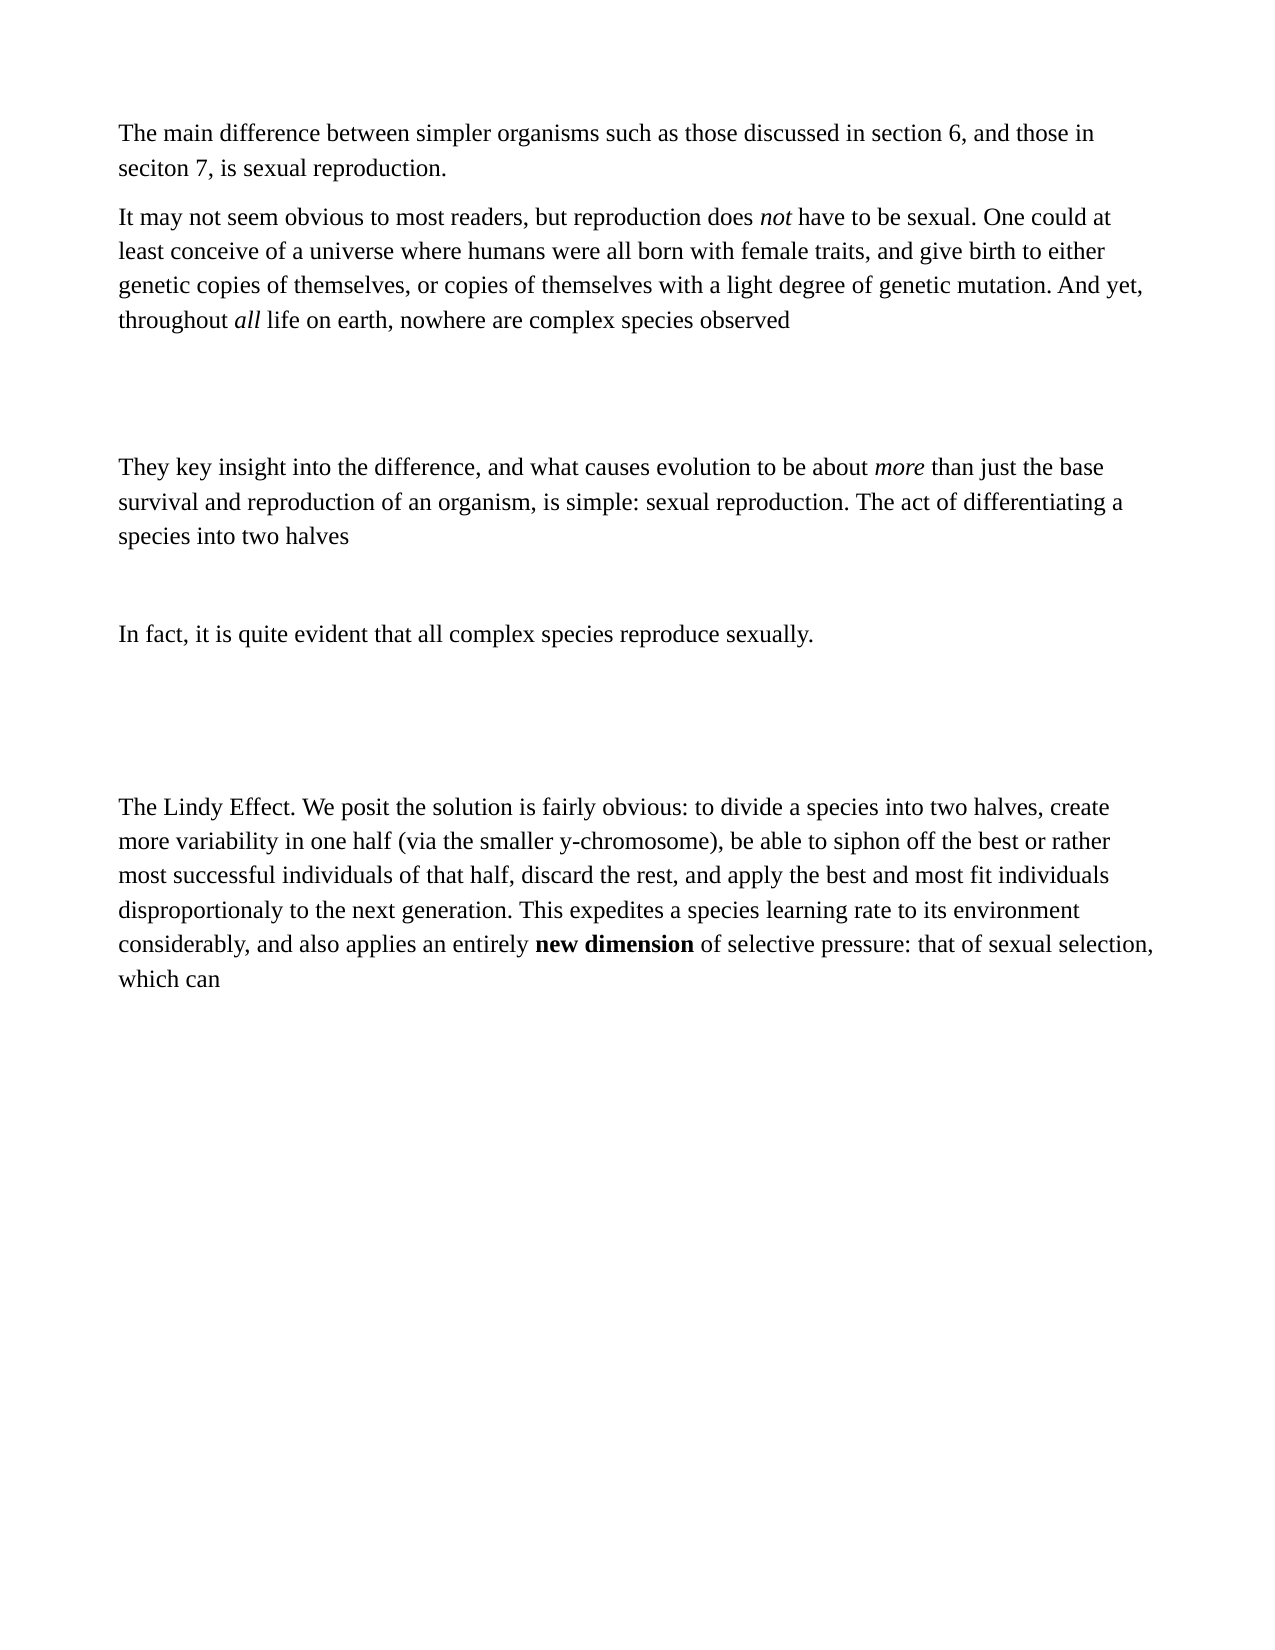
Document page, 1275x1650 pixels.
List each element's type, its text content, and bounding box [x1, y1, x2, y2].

text The Lindy Effect. We posit the solution is fairly obvious: to divide a species into two halves, create more variability in one half (via the smaller y-chromosome), be able to siphon off the best or rather most successful individuals of that half, discard the rest, and apply the best and most fit individuals disproportionaly to the next generation. This expedites a species learning rate to its environment considerably, and also applies an entirely new dimension of selective pressure: that of sexual selection, which can [118, 792, 1157, 993]
text They key insight into the difference, and what causes evolution to be about more than just the base survival and reproduction of an organism, is simple: sexual reproduction. The act of differentiating a species into two halves [118, 452, 1157, 550]
text The main difference between simpler organisms such as those discussed in section 6, and those in seciton 7, is sexual reproduction. [118, 118, 1157, 181]
text It may not seem obvious to most readers, but reproduction does not have to be sexual. One could at least conceive of a universe where humans were all born with female traits, and give birth to either genetic copies of themselves, or copies of themselves with a light degree of genetic mutation. And yet, throughout all life on earth, nowhere are complex species observed [118, 202, 1157, 334]
text In fact, it is quite evident that all complex species reproduce sexually. [118, 619, 1157, 648]
